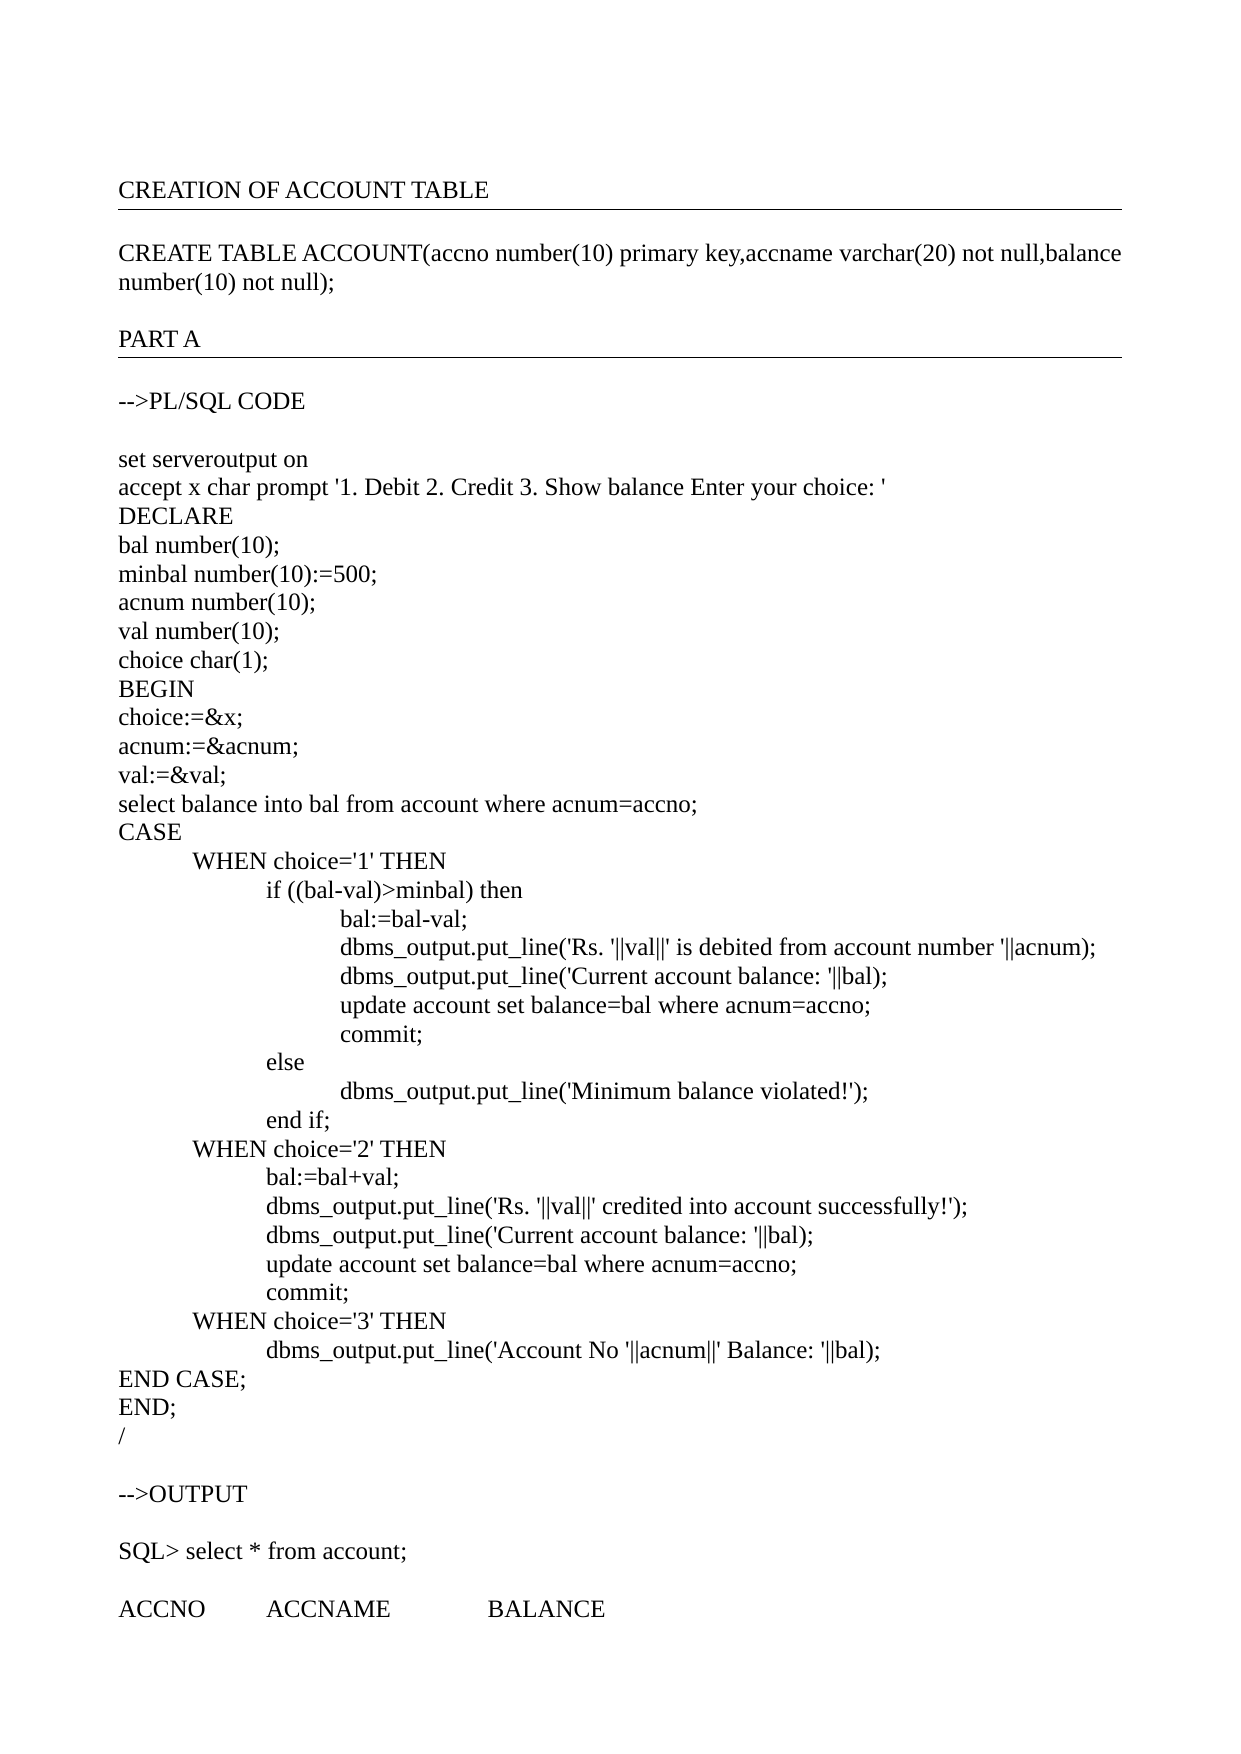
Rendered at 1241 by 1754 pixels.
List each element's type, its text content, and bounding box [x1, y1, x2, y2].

text END CASE; [118, 1364, 1122, 1392]
text BEGIN [118, 674, 1122, 702]
text dbms_output.put_line('Account No '||acnum||' Balance: '||bal); [118, 1335, 1122, 1364]
text bal number(10); [118, 530, 1122, 559]
text dbms_output.put_line('Current account balance: '||bal); [118, 1220, 1122, 1249]
text commit; [118, 1277, 1122, 1306]
text SQL> select * from account; [118, 1536, 1122, 1565]
text val number(10); [118, 616, 1122, 645]
text val:=&val; [118, 760, 1122, 789]
text update account set balance=bal where acnum=accno; [118, 990, 1122, 1019]
text set serveroutput on [118, 444, 1122, 472]
text update account set balance=bal where acnum=accno; [118, 1249, 1122, 1277]
text dbms_output.put_line('Minimum balance violated!'); [118, 1076, 1122, 1105]
text acnum:=&acnum; [118, 731, 1122, 760]
text end if; [118, 1105, 1122, 1134]
text DECLARE [118, 501, 1122, 530]
text / [118, 1421, 1122, 1450]
text -->PL/SQL CODE [118, 386, 1122, 415]
text -->OUTPUT [118, 1479, 1122, 1507]
text choice:=&x; [118, 702, 1122, 731]
text acnum number(10); [118, 587, 1122, 616]
text CREATE TABLE ACCOUNT(accno number(10) primary key,accname varchar(20) not null,balance number(10) not null); [118, 238, 1122, 295]
text choice char(1); [118, 645, 1122, 674]
text if ((bal-val)>minbal) then [118, 875, 1122, 904]
text WHEN choice='2' THEN [118, 1134, 1122, 1162]
text select balance into bal from account where acnum=accno; [118, 789, 1122, 817]
text dbms_output.put_line('Rs. '||val||' credited into account successfully!'); [118, 1191, 1122, 1220]
text dbms_output.put_line('Current account balance: '||bal); [118, 961, 1122, 990]
text else [118, 1047, 1122, 1076]
text ACCNO ACCNAME BALANCE [118, 1594, 1122, 1622]
text commit; [118, 1019, 1122, 1047]
text dbms_output.put_line('Rs. '||val||' is debited from account number '||acnum); [118, 932, 1122, 961]
text WHEN choice='1' THEN [118, 846, 1122, 875]
text accept x char prompt '1. Debit 2. Credit 3. Show balance Enter your choice: ' [118, 472, 1122, 501]
text bal:=bal+val; [118, 1162, 1122, 1191]
text CASE [118, 817, 1122, 846]
text minbal number(10):=500; [118, 559, 1122, 587]
text CREATION OF ACCOUNT TABLE [118, 176, 1122, 209]
text bal:=bal-val; [118, 904, 1122, 932]
text END; [118, 1392, 1122, 1421]
text PART A [118, 324, 1122, 357]
text WHEN choice='3' THEN [118, 1306, 1122, 1335]
